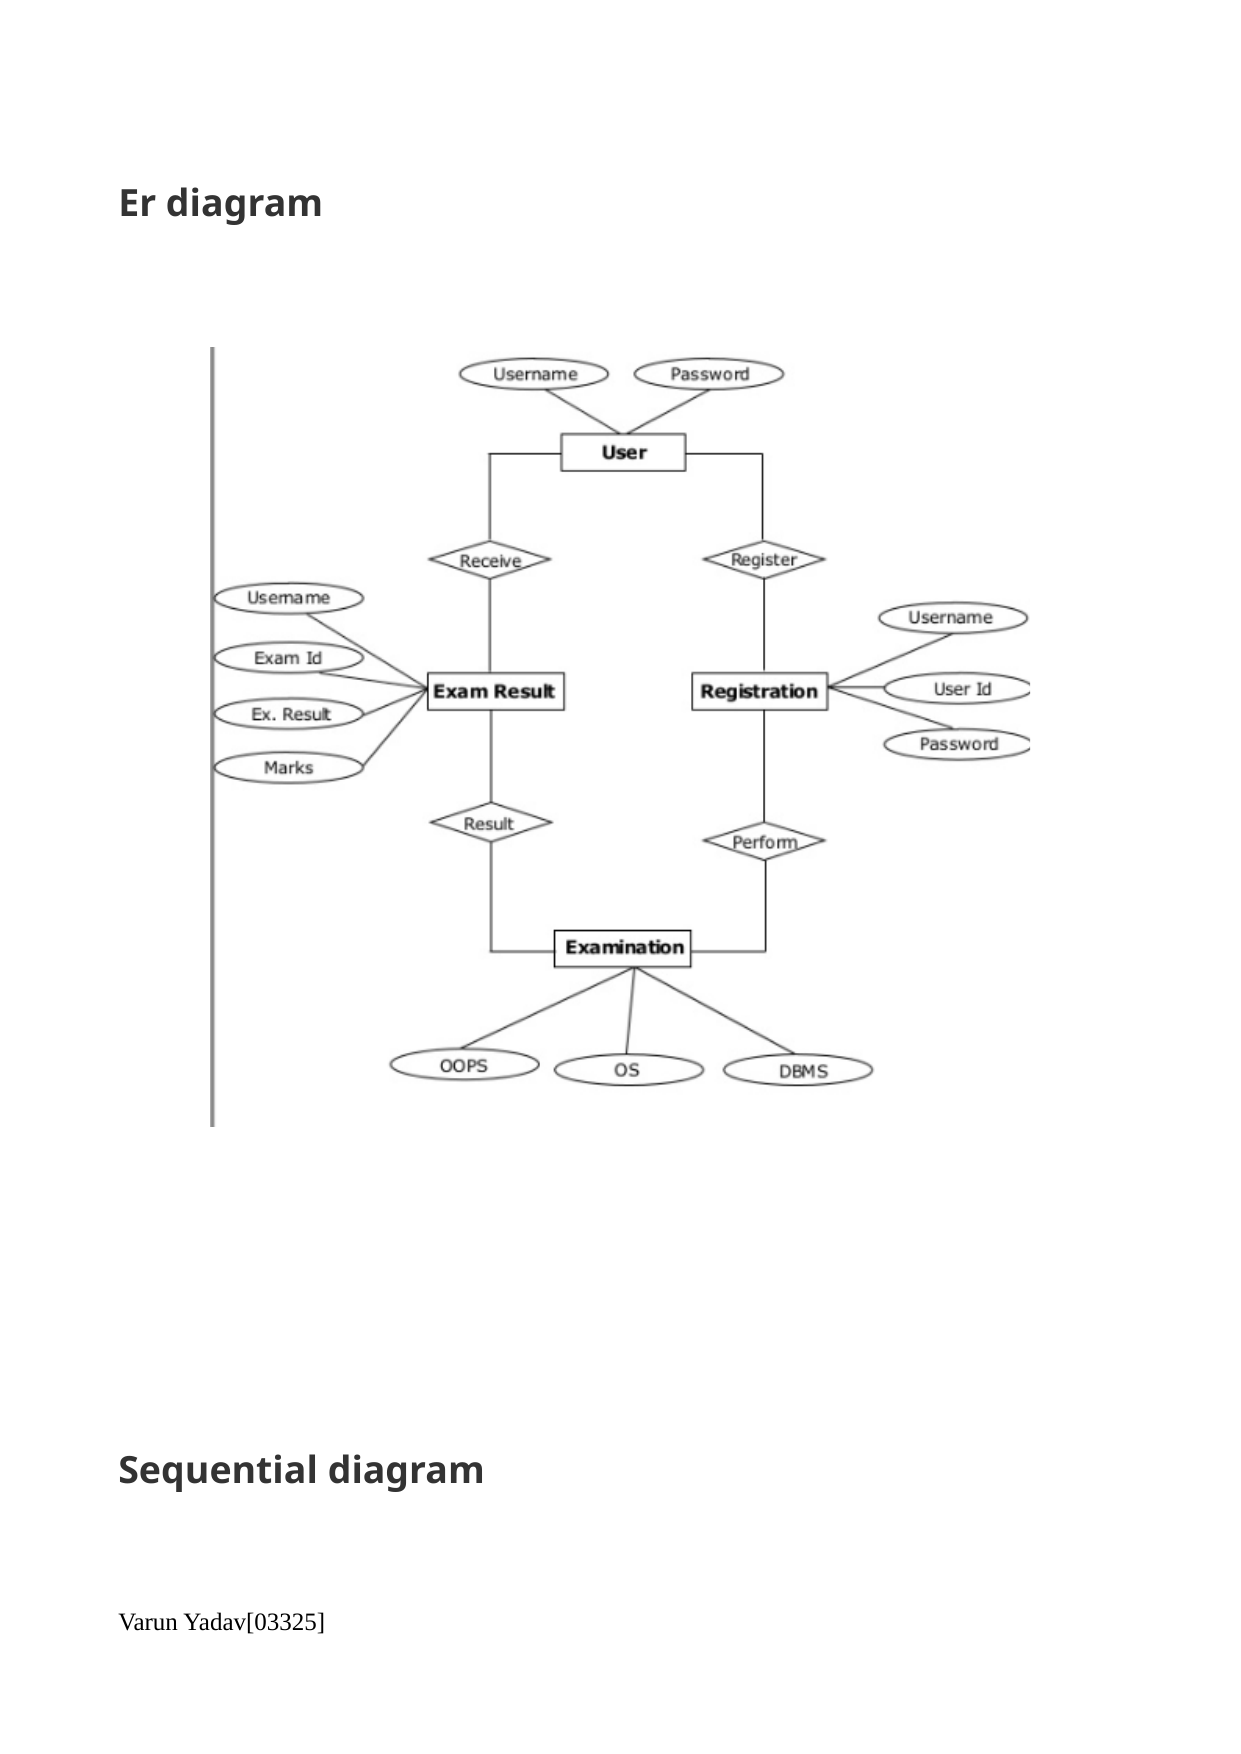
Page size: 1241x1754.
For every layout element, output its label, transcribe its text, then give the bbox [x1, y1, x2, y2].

picture [210, 347, 1031, 1127]
text Sequential diagram [118, 1443, 1122, 1494]
text Er diagram [118, 176, 1122, 227]
